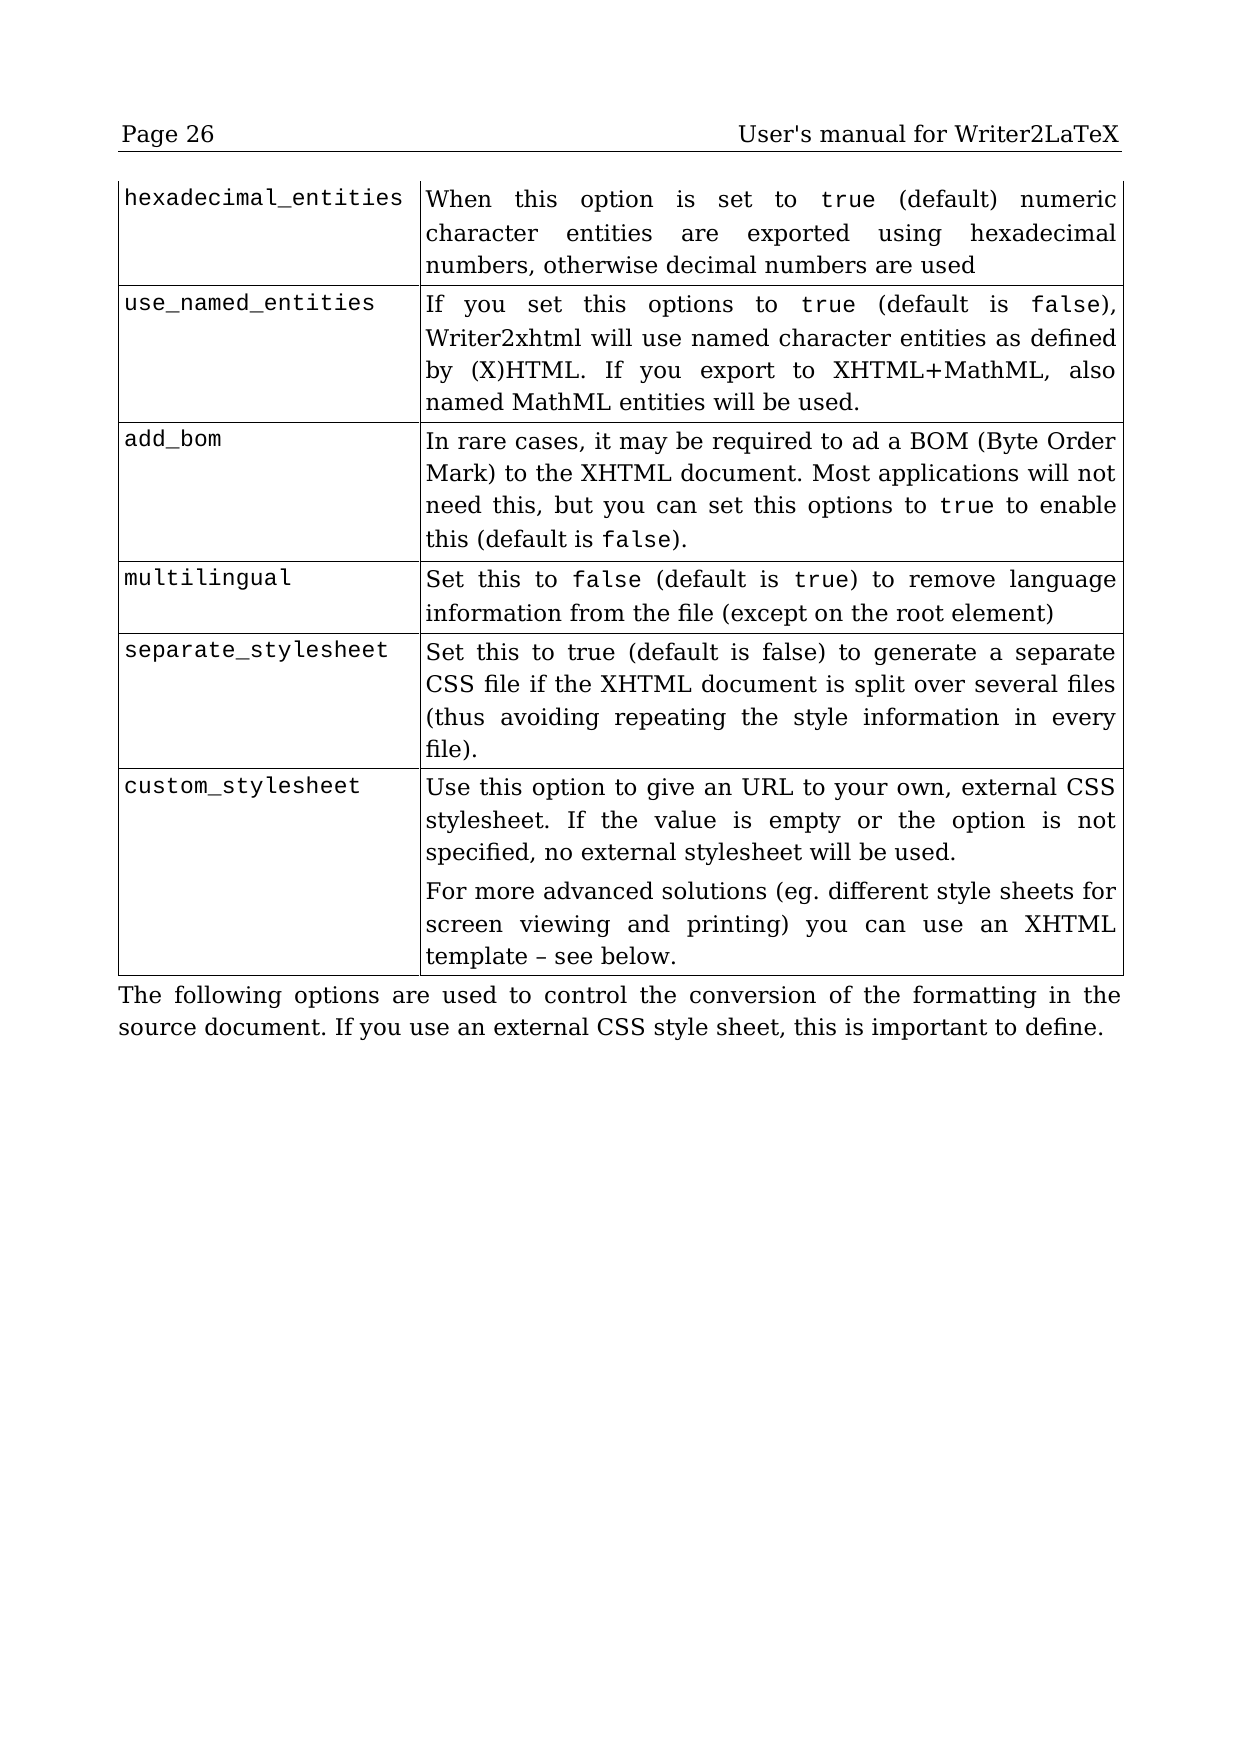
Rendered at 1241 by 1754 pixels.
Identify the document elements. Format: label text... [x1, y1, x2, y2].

table_cell In rare cases, it may be required to ad a BOM (Byte Order Mark) to the XHTML document. Most applications will not need this, but you can set this options to true to enable this (default is false). [421, 423, 1123, 561]
table_cell If you set this options to true (default is false), Writer2xhtml will use named character entities as defined by (X)HTML. If you export to XHTML+MathML, also named MathML entities will be used. [421, 286, 1123, 422]
table_cell When this option is set to true (default) numeric character entities are exported using hexadecimal numbers, otherwise decimal numbers are used [421, 181, 1123, 285]
table_cell separate_stylesheet [119, 634, 419, 768]
text The following options are used to control the conversion of the formatting in the source document. If you use an external CSS style sheet, this is important to define. [118, 982, 1122, 1041]
table_cell multilingual [119, 562, 419, 633]
table_cell add_bom [119, 423, 419, 561]
table_cell Set this to true (default is false) to generate a separate CSS file if the XHTML document is split over several files (thus avoiding repeating the style information in every file). [421, 634, 1123, 768]
table_cell Use this option to give an URL to your own, external CSS stylesheet. If the value is empty or the option is not specified, no external stylesheet will be used. For more advanced solutions (eg. different style sheets for screen viewing and printing) you can use an XHTML template – see below. [421, 769, 1123, 975]
table_cell use_named_entities [119, 286, 419, 422]
table_cell hexadecimal_entities [119, 181, 419, 285]
table_cell Set this to false (default is true) to remove language information from the file (except on the root element) [421, 562, 1123, 633]
table_cell custom_stylesheet [119, 769, 419, 975]
